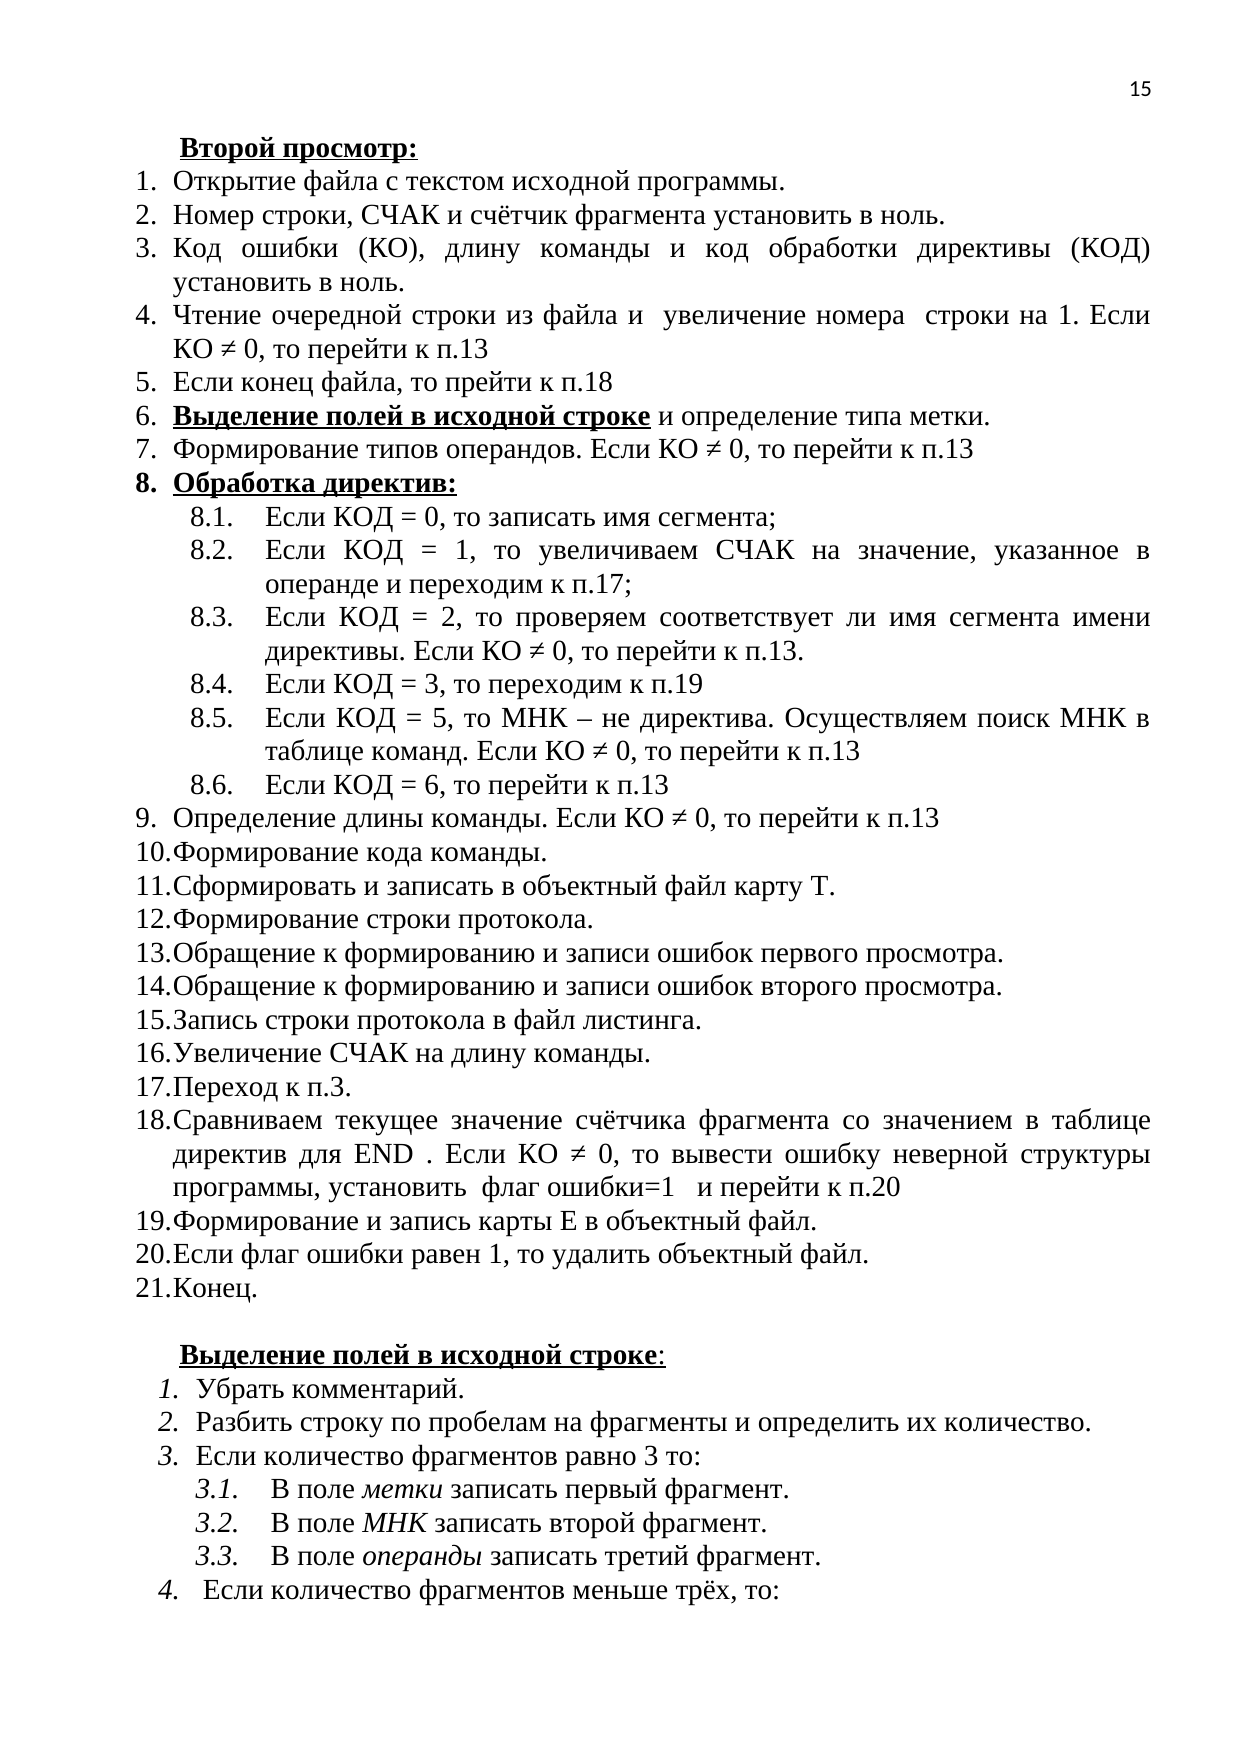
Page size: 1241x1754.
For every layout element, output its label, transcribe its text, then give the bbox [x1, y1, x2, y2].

list Если КОД = 1, то увеличиваем СЧАК на значение, указанное в операнде и переходим к п.17; [190, 532, 1152, 599]
list Увеличение СЧАК на длину команды. [135, 1035, 1152, 1069]
list Открытие файла с текстом исходной программы. [135, 163, 1152, 197]
list Если КОД = 5, то МНК – не директива. Осуществляем поиск МНК в таблице команд. Если КО ≠ 0, то перейти к п.13 [190, 700, 1152, 767]
list В поле операнды записать третий фрагмент. [195, 1538, 1152, 1572]
list Номер строки, СЧАК и счётчик фрагмента установить в ноль. [135, 197, 1152, 230]
list Если количество фрагментов меньше трёх, то: [158, 1572, 1152, 1606]
list Конец. [135, 1270, 1152, 1304]
list Код ошибки (КО), длину команды и код обработки директивы (КОД) установить в ноль. [135, 230, 1152, 297]
text Второй просмотр: [120, 130, 1152, 163]
list Если конец файла, то прейти к п.18 [135, 364, 1152, 398]
list Формирование строки протокола. [135, 901, 1152, 935]
list Обращение к формированию и записи ошибок второго просмотра. [135, 968, 1152, 1002]
list Если флаг ошибки равен 1, то удалить объектный файл. [135, 1237, 1152, 1270]
list Обращение к формированию и записи ошибок первого просмотра. [135, 935, 1152, 968]
list Чтение очередной строки из файла и увеличение номера строки на 1. Если КО ≠ 0, то перейти к п.13 [135, 297, 1152, 364]
list Формирование кода команды. [135, 834, 1152, 868]
list Определение длины команды. Если КО ≠ 0, то перейти к п.13 [135, 801, 1152, 834]
list Если количество фрагментов равно 3 то: [158, 1438, 1152, 1471]
list В поле метки записать первый фрагмент. [195, 1471, 1152, 1505]
list Переход к п.3. [135, 1069, 1152, 1102]
list Сравниваем текущее значение счётчика фрагмента со значением в таблице директив для END . Если КО ≠ 0, то вывести ошибку неверной структуры программы, установить флаг ошибки=1 и перейти к п.20 [135, 1102, 1152, 1203]
list Обработка директив: [135, 465, 1152, 499]
list Убрать комментарий. [158, 1371, 1152, 1404]
list Если КОД = 3, то переходим к п.19 [190, 666, 1152, 700]
list В поле МНК записать второй фрагмент. [195, 1505, 1152, 1538]
list Если КОД = 0, то записать имя сегмента; [190, 499, 1152, 532]
list Запись строки протокола в файл листинга. [135, 1002, 1152, 1035]
list Если КОД = 6, то перейти к п.13 [190, 767, 1152, 801]
list Формирование типов операндов. Если КО ≠ 0, то перейти к п.13 [135, 432, 1152, 465]
list Если КОД = 2, то проверяем соответствует ли имя сегмента имени директивы. Если КО ≠ 0, то перейти к п.13. [190, 599, 1152, 666]
text Выделение полей в исходной строке: [120, 1337, 1152, 1371]
list Разбить строку по пробелам на фрагменты и определить их количество. [158, 1404, 1152, 1438]
list Формирование и запись карты Е в объектный файл. [135, 1203, 1152, 1237]
list Выделение полей в исходной строке и определение типа метки. [135, 398, 1152, 432]
list Сформировать и записать в объектный файл карту T. [135, 868, 1152, 901]
